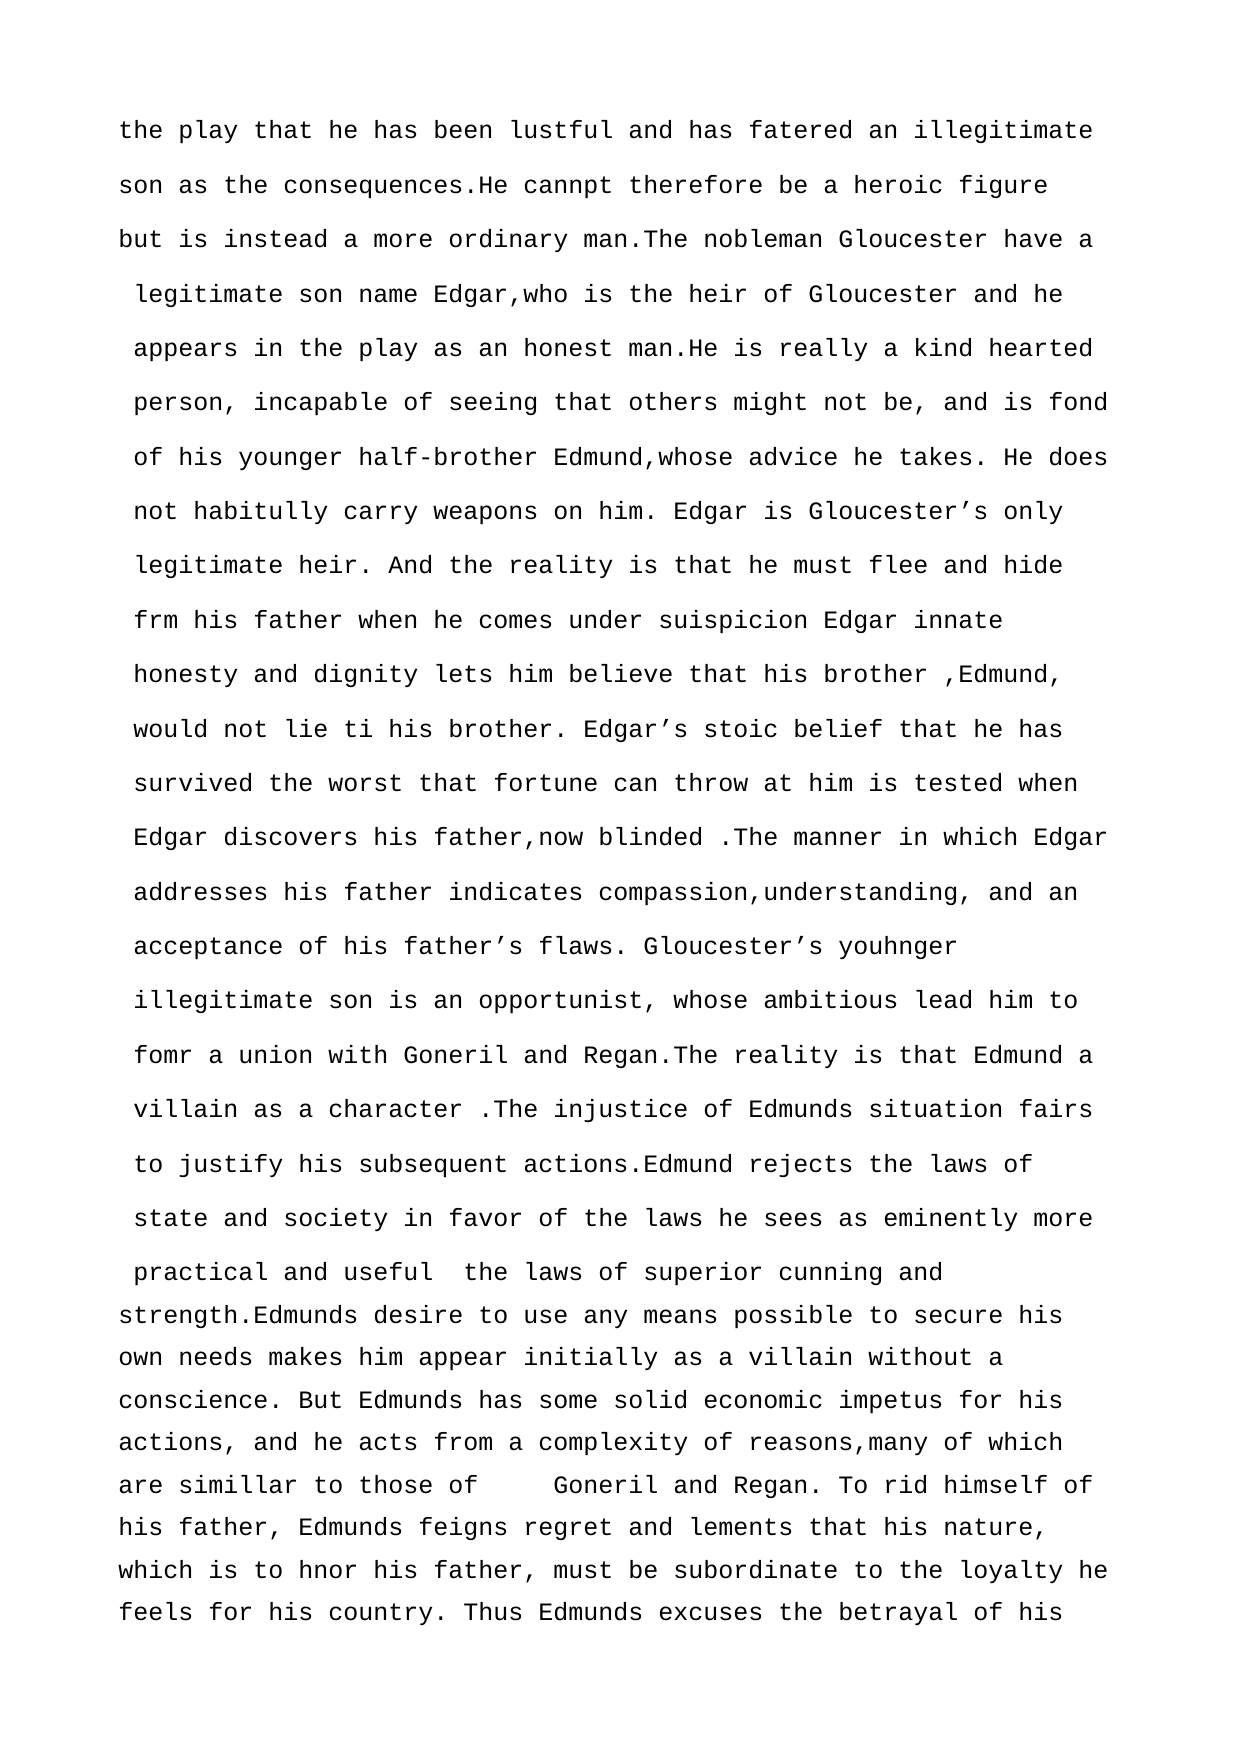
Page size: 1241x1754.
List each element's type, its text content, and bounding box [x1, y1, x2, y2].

text legitimate heir. And the reality is that he must flee and hide [118, 553, 1122, 581]
text survived the worst that fortune can throw at him is tested when [118, 771, 1122, 799]
text Edgar discovers his father,now blinded .The manner in which Edgar [118, 825, 1122, 853]
text but is instead a more ordinary man.The nobleman Gloucester have a [118, 227, 1122, 255]
text legitimate son name Edgar,who is the heir of Gloucester and he [118, 281, 1122, 309]
text acceptance of his father’s flaws. Gloucester’s youhnger [118, 934, 1122, 962]
text to justify his subsequent actions.Edmund rejects the laws of [118, 1151, 1122, 1179]
text state and society in favor of the laws he sees as eminently more [118, 1206, 1122, 1234]
text fomr a union with Goneril and Regan.The reality is that Edmund a [118, 1042, 1122, 1071]
text addresses his father indicates compassion,understanding, and an [118, 879, 1122, 908]
text of his younger half-brother Edmund,whose advice he takes. He does [118, 444, 1122, 473]
text person, incapable of seeing that others might not be, and is fond [118, 390, 1122, 418]
text frm his father when he comes under suispicion Edgar innate [118, 607, 1122, 636]
text villain as a character .The injustice of Edmunds situation fairs [118, 1097, 1122, 1125]
text would not lie ti his brother. Edgar’s stoic belief that he has [118, 716, 1122, 744]
text illegitimate son is an opportunist, whose ambitious lead him to [118, 988, 1122, 1016]
text practical and useful the laws of superior cunning and strength.Edmunds desire to use any means possible to secure his own needs makes him appear initially as a villain without a conscience. But Edmunds has some solid economic impetus for his actions, and he acts from a complexity of reasons,many of which are simillar to those of Goneril and Regan. To rid himself of his father, Edmunds feigns regret and lements that his nature, which is to hnor his father, must be subordinate to the loyalty he feels for his country. Thus Edmunds excuses the betrayal of his [118, 1260, 1122, 1628]
text honesty and dignity lets him believe that his brother ,Edmund, [118, 662, 1122, 690]
text son as the consequences.He cannpt therefore be a heroic figure [118, 172, 1122, 201]
text appears in the play as an honest man.He is really a kind hearted [118, 336, 1122, 364]
text not habitully carry weapons on him. Edgar is Gloucester’s only [118, 499, 1122, 527]
text the play that he has been lustful and has fatered an illegitimate [118, 118, 1122, 146]
